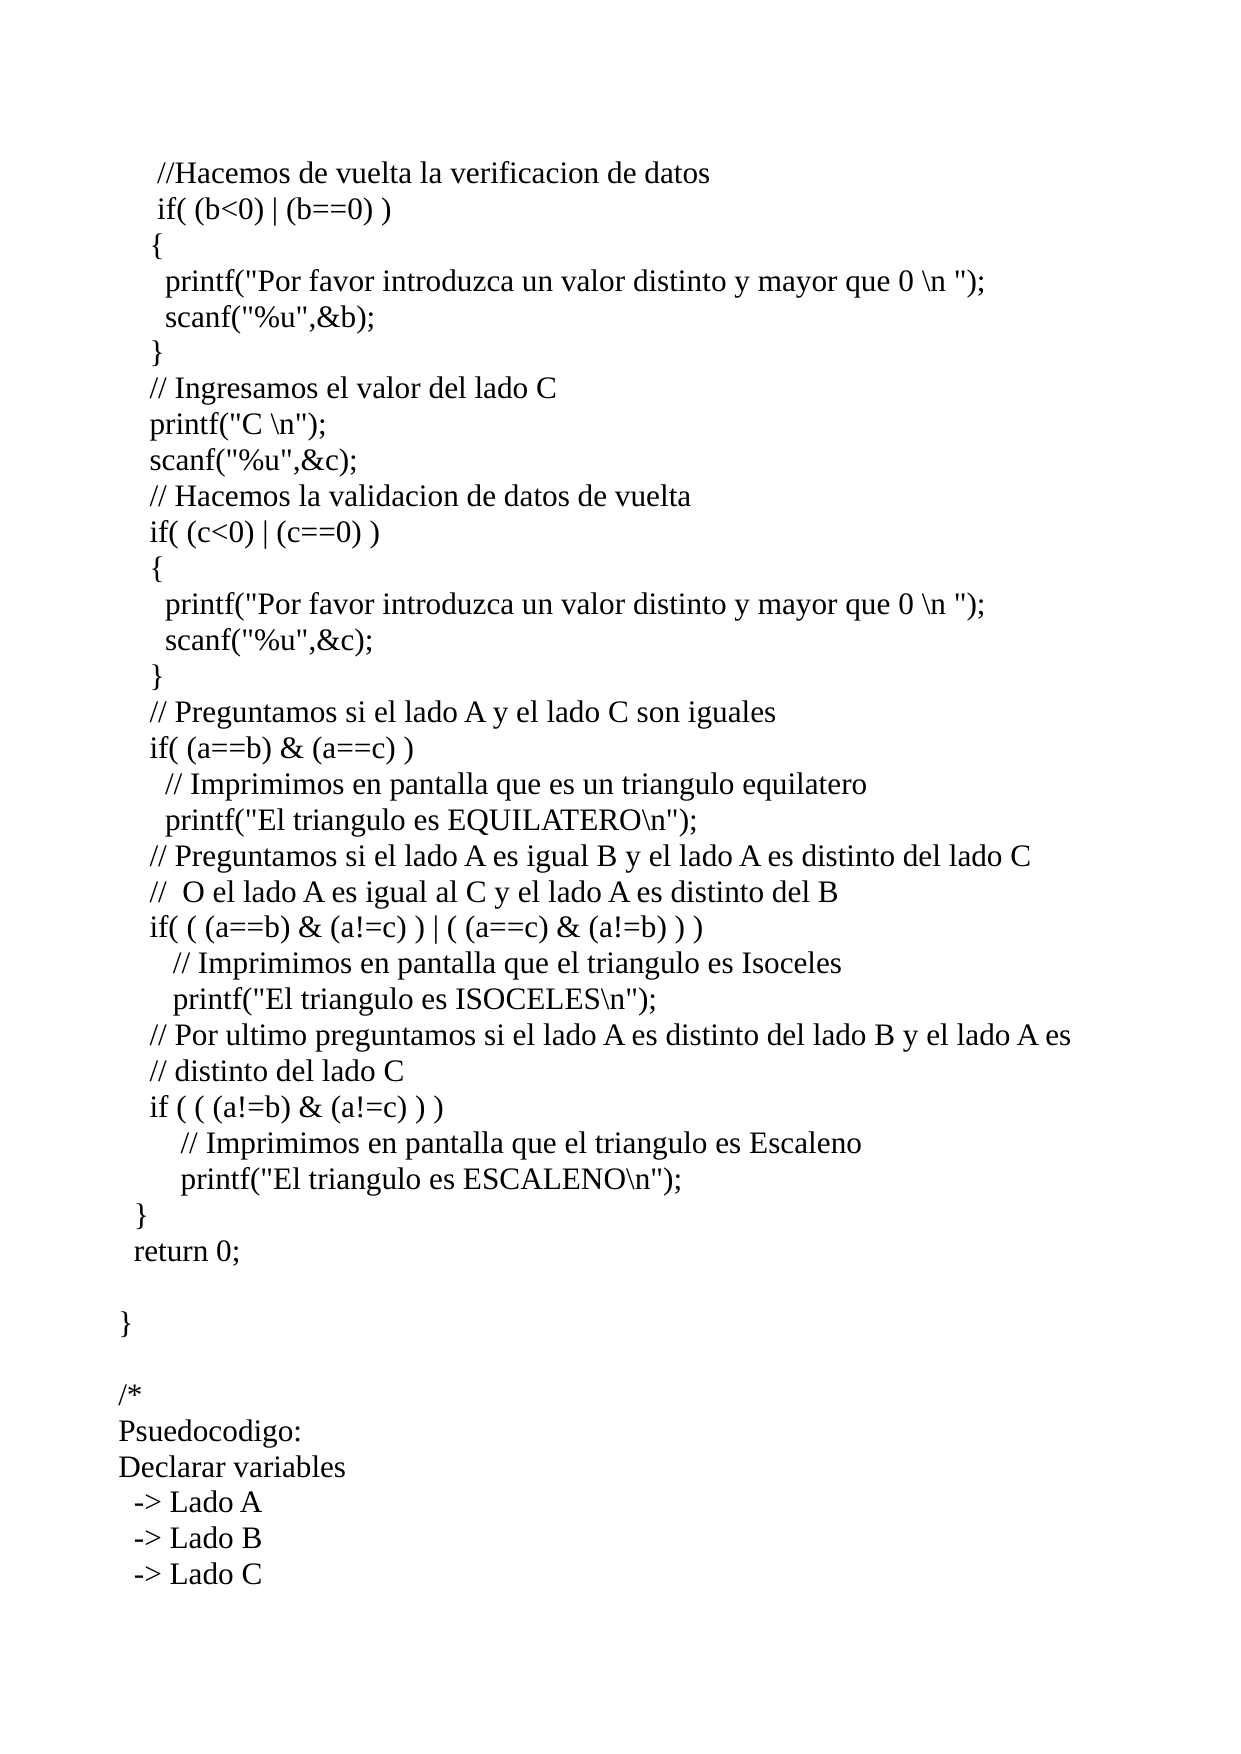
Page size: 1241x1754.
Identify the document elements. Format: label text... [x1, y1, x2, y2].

text printf("El triangulo es EQUILATERO\n"); [118, 801, 1122, 837]
text printf("El triangulo es ESCALENO\n"); [118, 1160, 1122, 1196]
text // O el lado A es igual al C y el lado A es distinto del B [118, 873, 1122, 909]
text return 0; [118, 1232, 1122, 1268]
text { [118, 226, 1122, 262]
text printf("C \n"); [118, 406, 1122, 442]
text // Imprimimos en pantalla que es un triangulo equilatero [118, 765, 1122, 801]
text // Ingresamos el valor del lado C [118, 370, 1122, 406]
text { [118, 549, 1122, 585]
text // Hacemos la validacion de datos de vuelta [118, 477, 1122, 513]
text } [118, 1196, 1122, 1232]
text if( (a==b) & (a==c) ) [118, 729, 1122, 765]
text if ( ( (a!=b) & (a!=c) ) ) [118, 1088, 1122, 1124]
text } [118, 334, 1122, 370]
text //Hacemos de vuelta la verificacion de datos [118, 154, 1122, 190]
text -> Lado C [118, 1556, 1122, 1592]
text // distinto del lado C [118, 1052, 1122, 1088]
text scanf("%u",&c); [118, 442, 1122, 477]
text Psuedocodigo: [118, 1412, 1122, 1448]
text } [118, 657, 1122, 693]
text printf("Por favor introduzca un valor distinto y mayor que 0 \n "); [118, 262, 1122, 298]
text printf("El triangulo es ISOCELES\n"); [118, 981, 1122, 1017]
text if( (c<0) | (c==0) ) [118, 513, 1122, 549]
text if( ( (a==b) & (a!=c) ) | ( (a==c) & (a!=b) ) ) [118, 909, 1122, 945]
text scanf("%u",&b); [118, 298, 1122, 334]
text // Imprimimos en pantalla que el triangulo es Escaleno [118, 1124, 1122, 1160]
text // Preguntamos si el lado A y el lado C son iguales [118, 693, 1122, 729]
text -> Lado B [118, 1520, 1122, 1556]
text // Preguntamos si el lado A es igual B y el lado A es distinto del lado C [118, 837, 1122, 873]
text } [118, 1304, 1122, 1340]
text Declarar variables [118, 1448, 1122, 1484]
text // Imprimimos en pantalla que el triangulo es Isoceles [118, 945, 1122, 981]
text if( (b<0) | (b==0) ) [118, 190, 1122, 226]
text /* [118, 1376, 1122, 1412]
text scanf("%u",&c); [118, 621, 1122, 657]
text -> Lado A [118, 1484, 1122, 1520]
text // Por ultimo preguntamos si el lado A es distinto del lado B y el lado A es [118, 1017, 1122, 1052]
text printf("Por favor introduzca un valor distinto y mayor que 0 \n "); [118, 585, 1122, 621]
